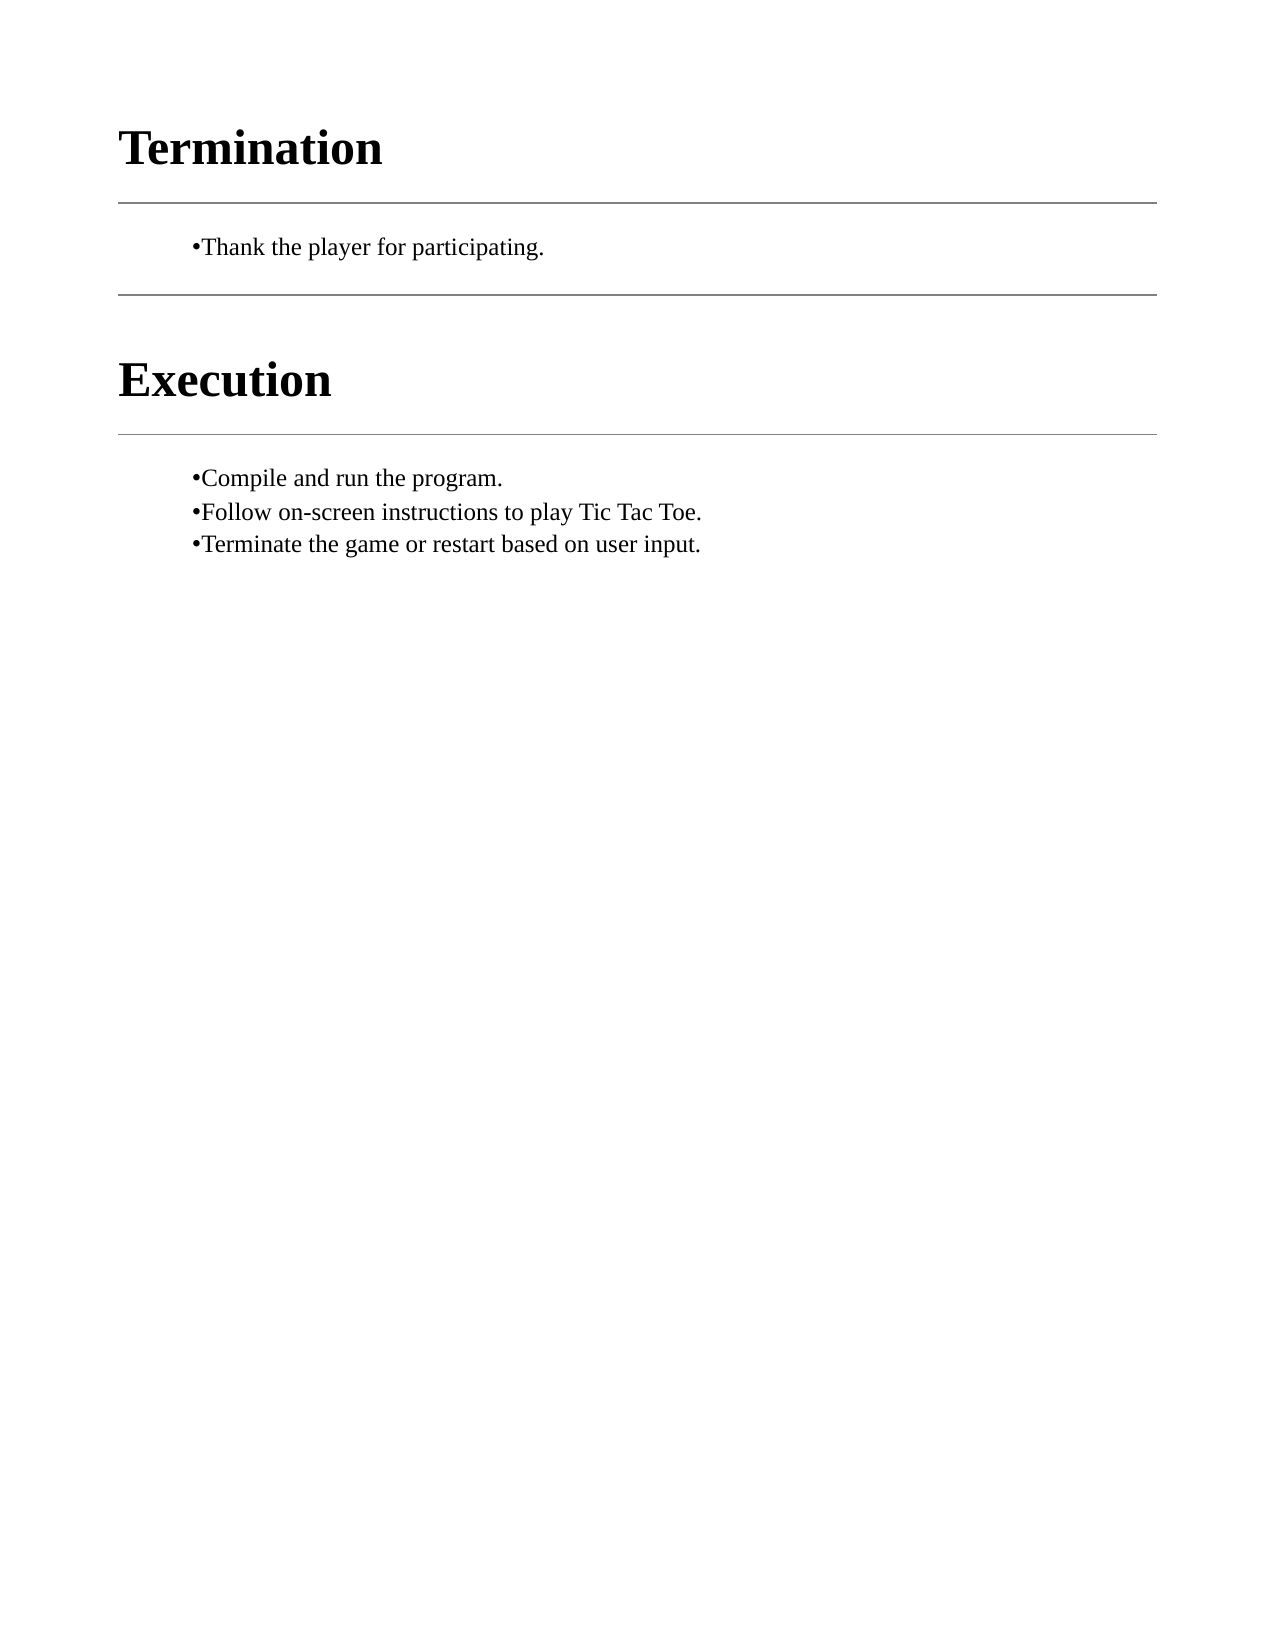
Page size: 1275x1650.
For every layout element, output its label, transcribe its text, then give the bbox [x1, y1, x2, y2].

list Terminate the game or restart based on user input. [118, 529, 1157, 558]
list Thank the player for participating. [118, 232, 1157, 261]
list Compile and run the program. [118, 463, 1157, 492]
subtitle Termination [118, 118, 1157, 176]
list Follow on-screen instructions to play Tic Tac Toe. [118, 497, 1157, 525]
subtitle Execution [118, 349, 1157, 407]
